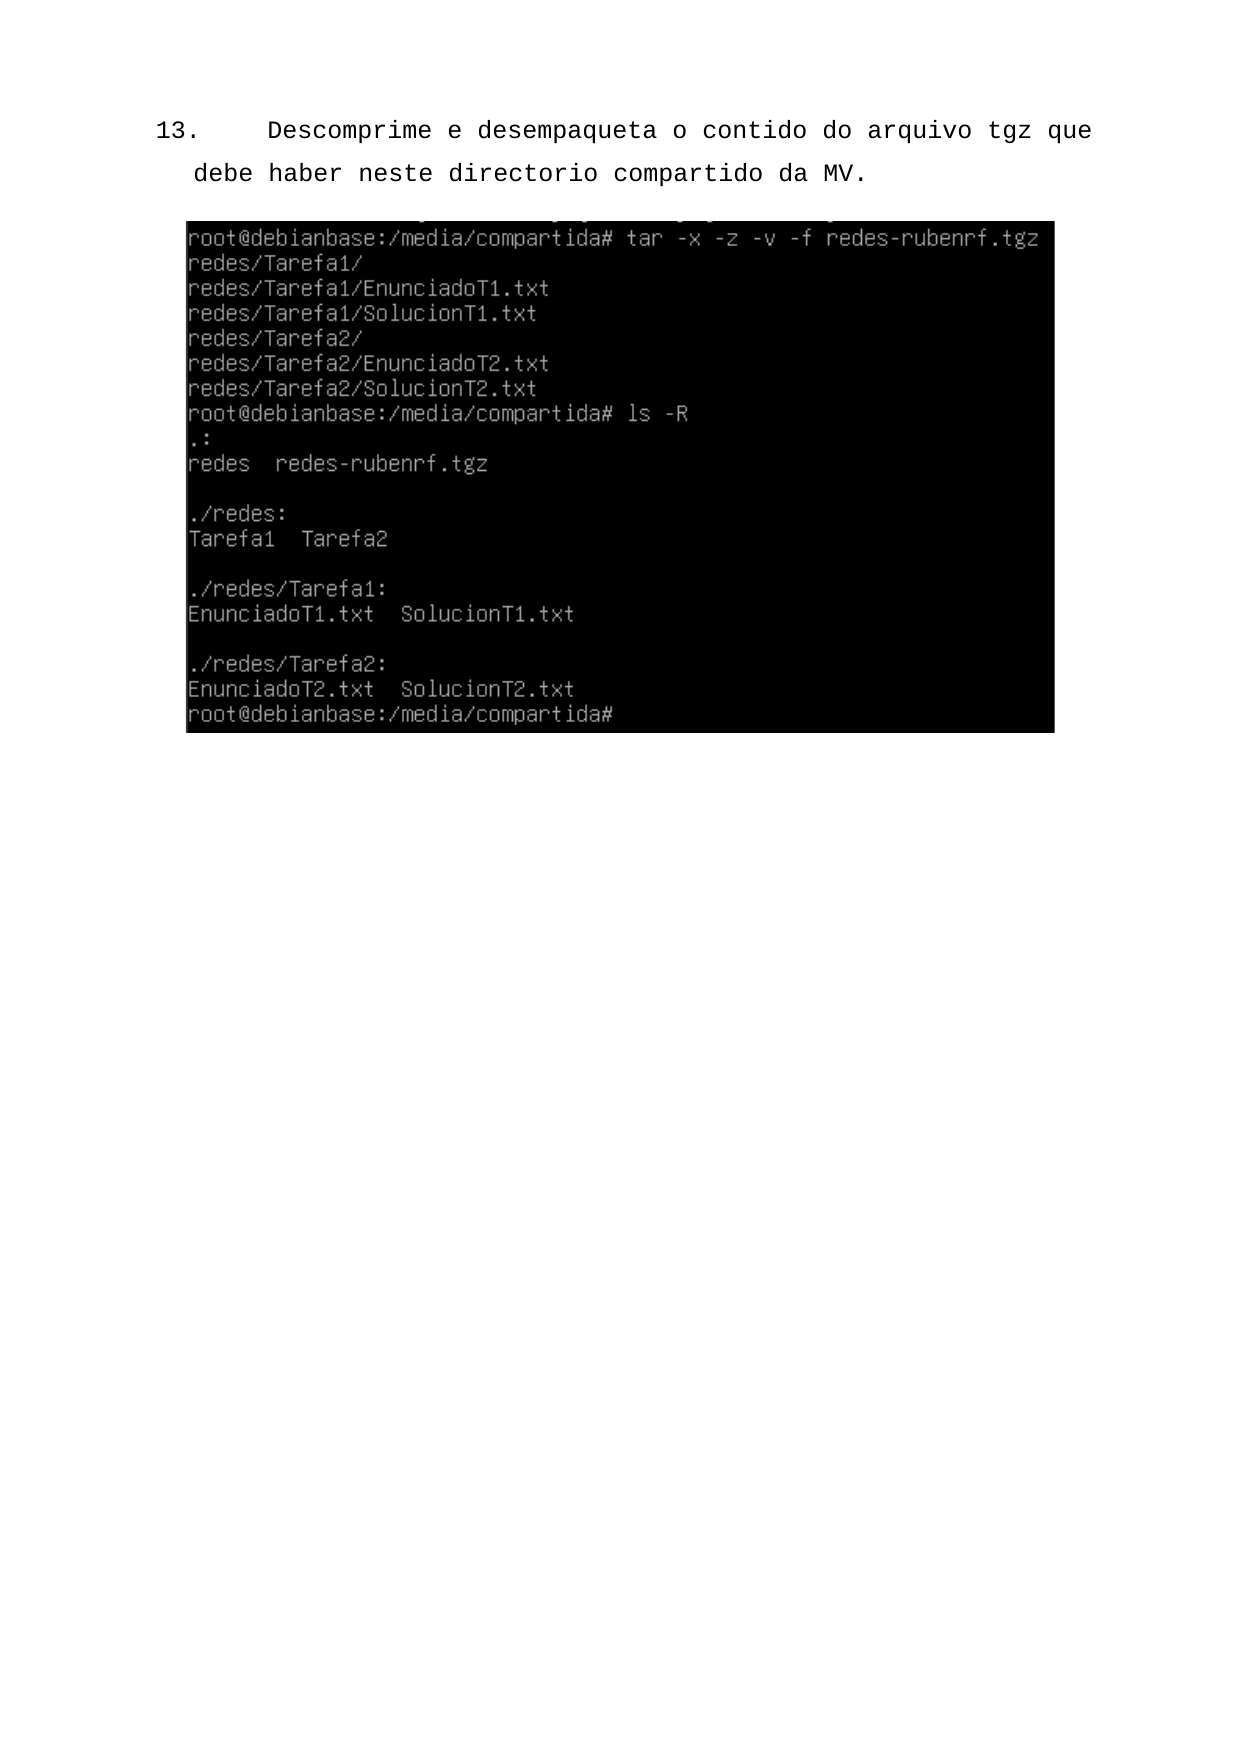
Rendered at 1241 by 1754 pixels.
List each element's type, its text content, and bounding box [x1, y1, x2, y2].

picture [185, 221, 1055, 733]
list Descomprime e desempaqueta o contido do arquivo tgz que debe haber neste directorio compartido da MV. [156, 118, 1122, 189]
